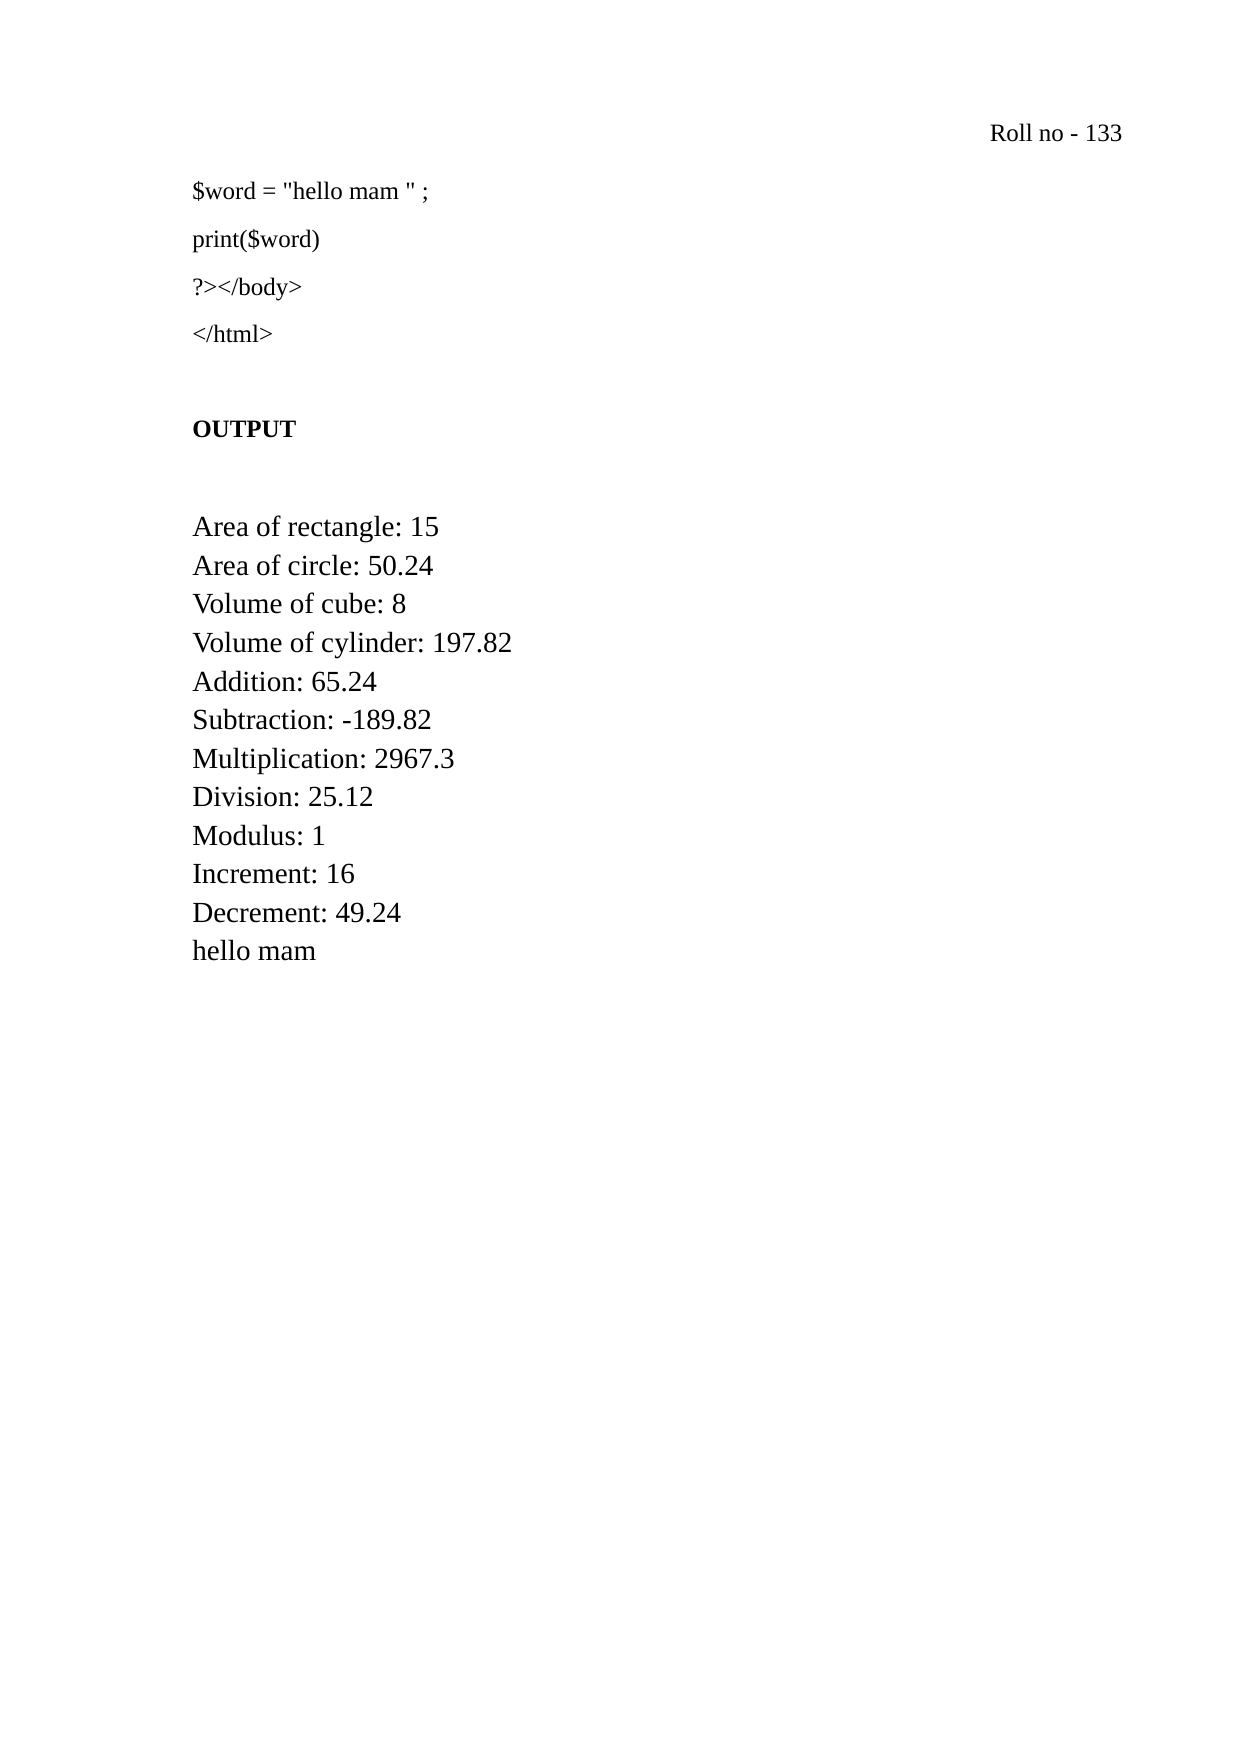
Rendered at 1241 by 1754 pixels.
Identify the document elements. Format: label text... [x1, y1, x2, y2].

text $word = "hello mam " ; [192, 176, 1122, 205]
text ?></body> [192, 272, 1122, 300]
text Area of rectangle: 15 Area of circle: 50.24 Volume of cube: 8 Volume of cylinder: 197.82 Addition: 65.24 Subtraction: -189.82 Multiplication: 2967.3 Division: 25.12 Modulus: 1 Increment: 16 Decrement: 49.24 hello mam [192, 509, 1122, 967]
text </html> [192, 319, 1122, 348]
text OUTPUT [192, 414, 1122, 443]
text print($word) [192, 224, 1122, 253]
